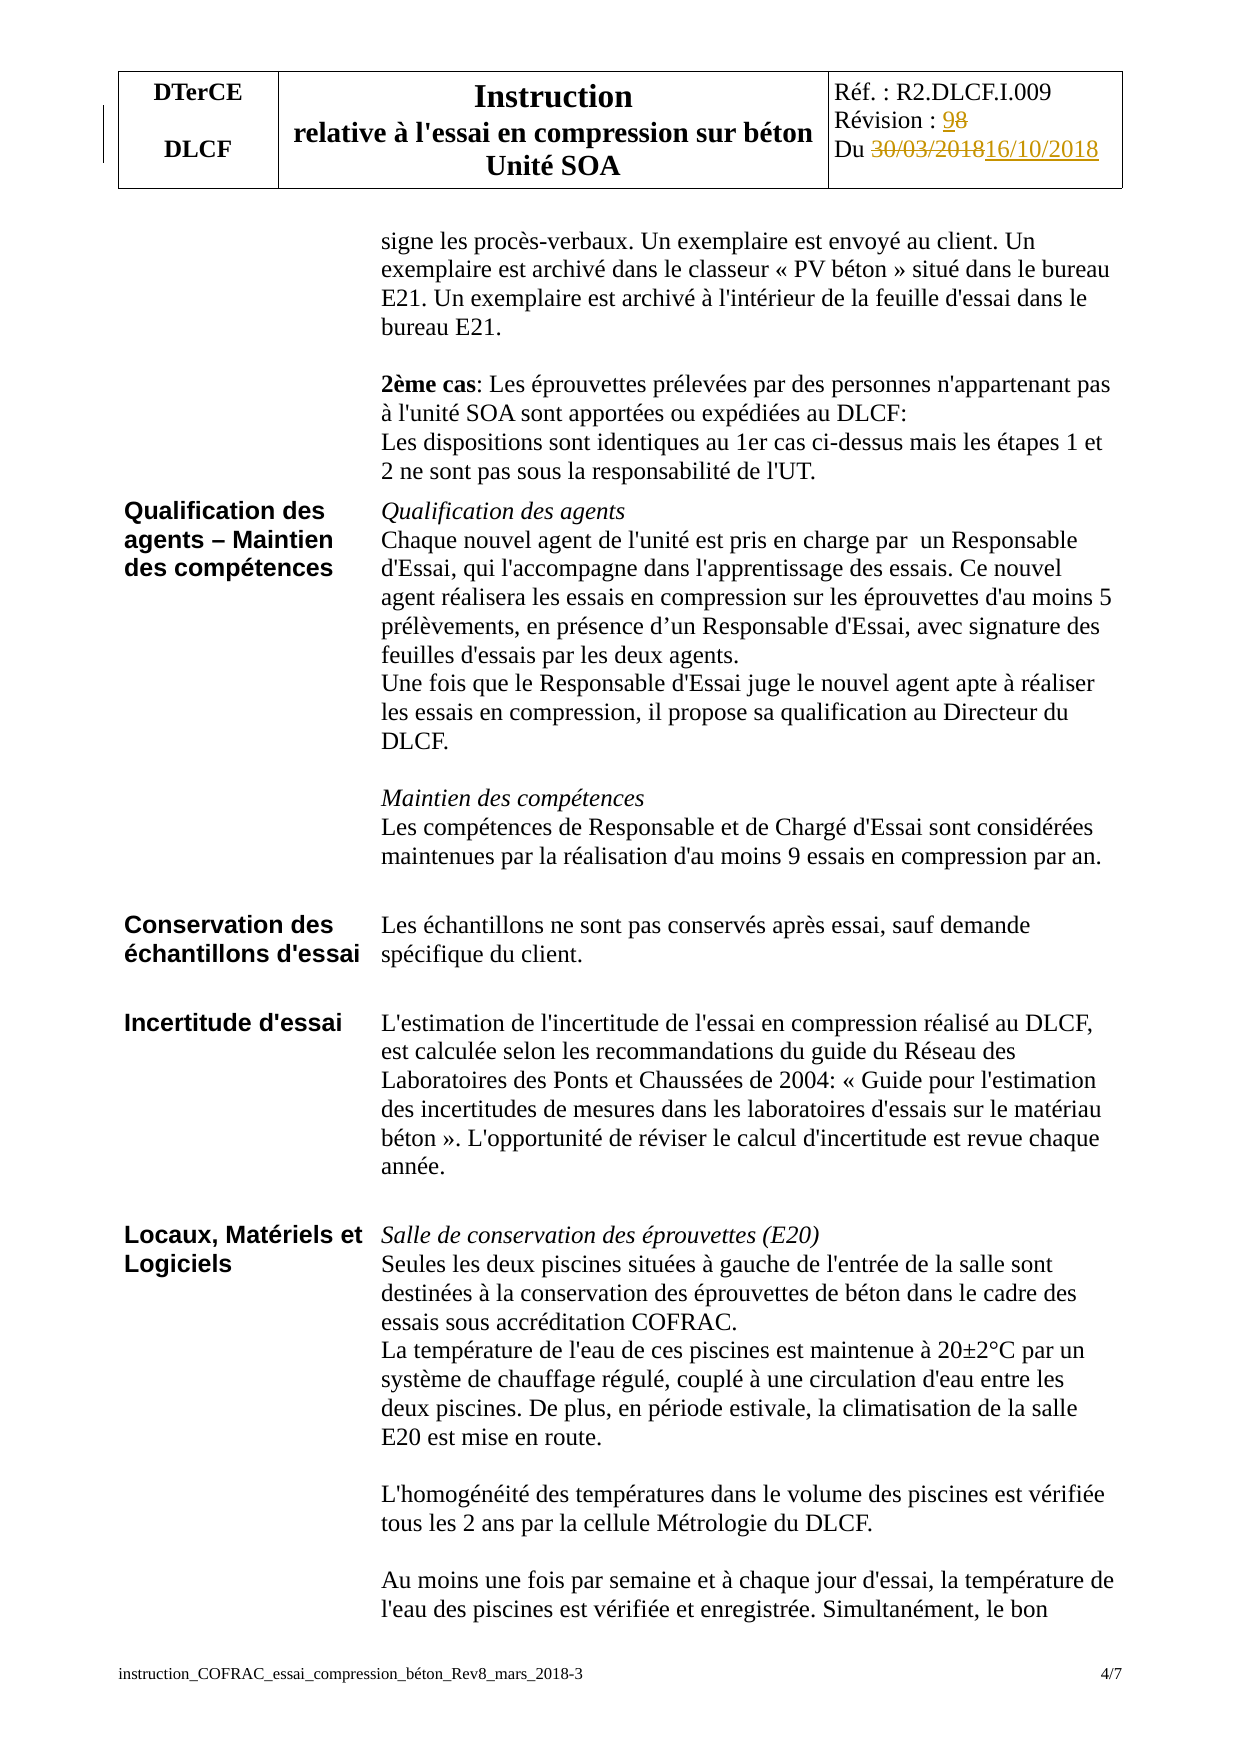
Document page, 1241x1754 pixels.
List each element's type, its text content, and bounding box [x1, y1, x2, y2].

table_cell signe les procès-verbaux. Un exemplaire est envoyé au client. Un exemplaire est archivé dans le classeur « PV béton » situé dans le bureau E21. Un exemplaire est archivé à l'intérieur de la feuille d'essai dans le bureau E21. 2ème cas: Les éprouvettes prélevées par des personnes n'appartenant pas à l'unité SOA sont apportées ou expédiées au DLCF: Les dispositions sont identiques au 1er cas ci-dessus mais les étapes 1 et 2 ne sont pas sous la responsabilité de l'UT. [375, 220, 1122, 490]
table_cell Les échantillons ne sont pas conservés après essai, sauf demande spécifique du client. [375, 904, 1122, 1002]
table_cell Incertitude d'essai [118, 1002, 375, 1214]
table_cell Qualification des agents Chaque nouvel agent de l'unité est pris en charge par un Responsable d'Essai, qui l'accompagne dans l'apprentissage des essais. Ce nouvel agent réalisera les essais en compression sur les éprouvettes d'au moins 5 prélèvements, en présence d’un Responsable d'Essai, avec signature des feuilles d'essais par les deux agents. Une fois que le Responsable d'Essai juge le nouvel agent apte à réaliser les essais en compression, il propose sa qualification au Directeur du DLCF. Maintien des compétences Les compétences de Responsable et de Chargé d'Essai sont considérées maintenues par la réalisation d'au moins 9 essais en compression par an. [375, 490, 1122, 904]
table_cell Locaux, Matériels et Logiciels [118, 1215, 375, 1628]
table_cell Conservation des échantillons d'essai [118, 904, 375, 1002]
table_cell Salle de conservation des éprouvettes (E20) Seules les deux piscines situées à gauche de l'entrée de la salle sont destinées à la conservation des éprouvettes de béton dans le cadre des essais sous accréditation COFRAC. La température de l'eau de ces piscines est maintenue à 20±2°C par un système de chauffage régulé, couplé à une circulation d'eau entre les deux piscines. De plus, en période estivale, la climatisation de la salle E20 est mise en route. L'homogénéité des températures dans le volume des piscines est vérifiée tous les 2 ans par la cellule Métrologie du DLCF. Au moins une fois par semaine et à chaque jour d'essai, la température de l'eau des piscines est vérifiée et enregistrée. Simultanément, le bon [375, 1215, 1122, 1628]
table_cell Qualification des agents – Maintien des compétences [118, 490, 375, 904]
table_cell [118, 220, 375, 490]
table_cell L'estimation de l'incertitude de l'essai en compression réalisé au DLCF, est calculée selon les recommandations du guide du Réseau des Laboratoires des Ponts et Chaussées de 2004: « Guide pour l'estimation des incertitudes de mesures dans les laboratoires d'essais sur le matériau béton ». L'opportunité de réviser le calcul d'incertitude est revue chaque année. [375, 1002, 1122, 1214]
